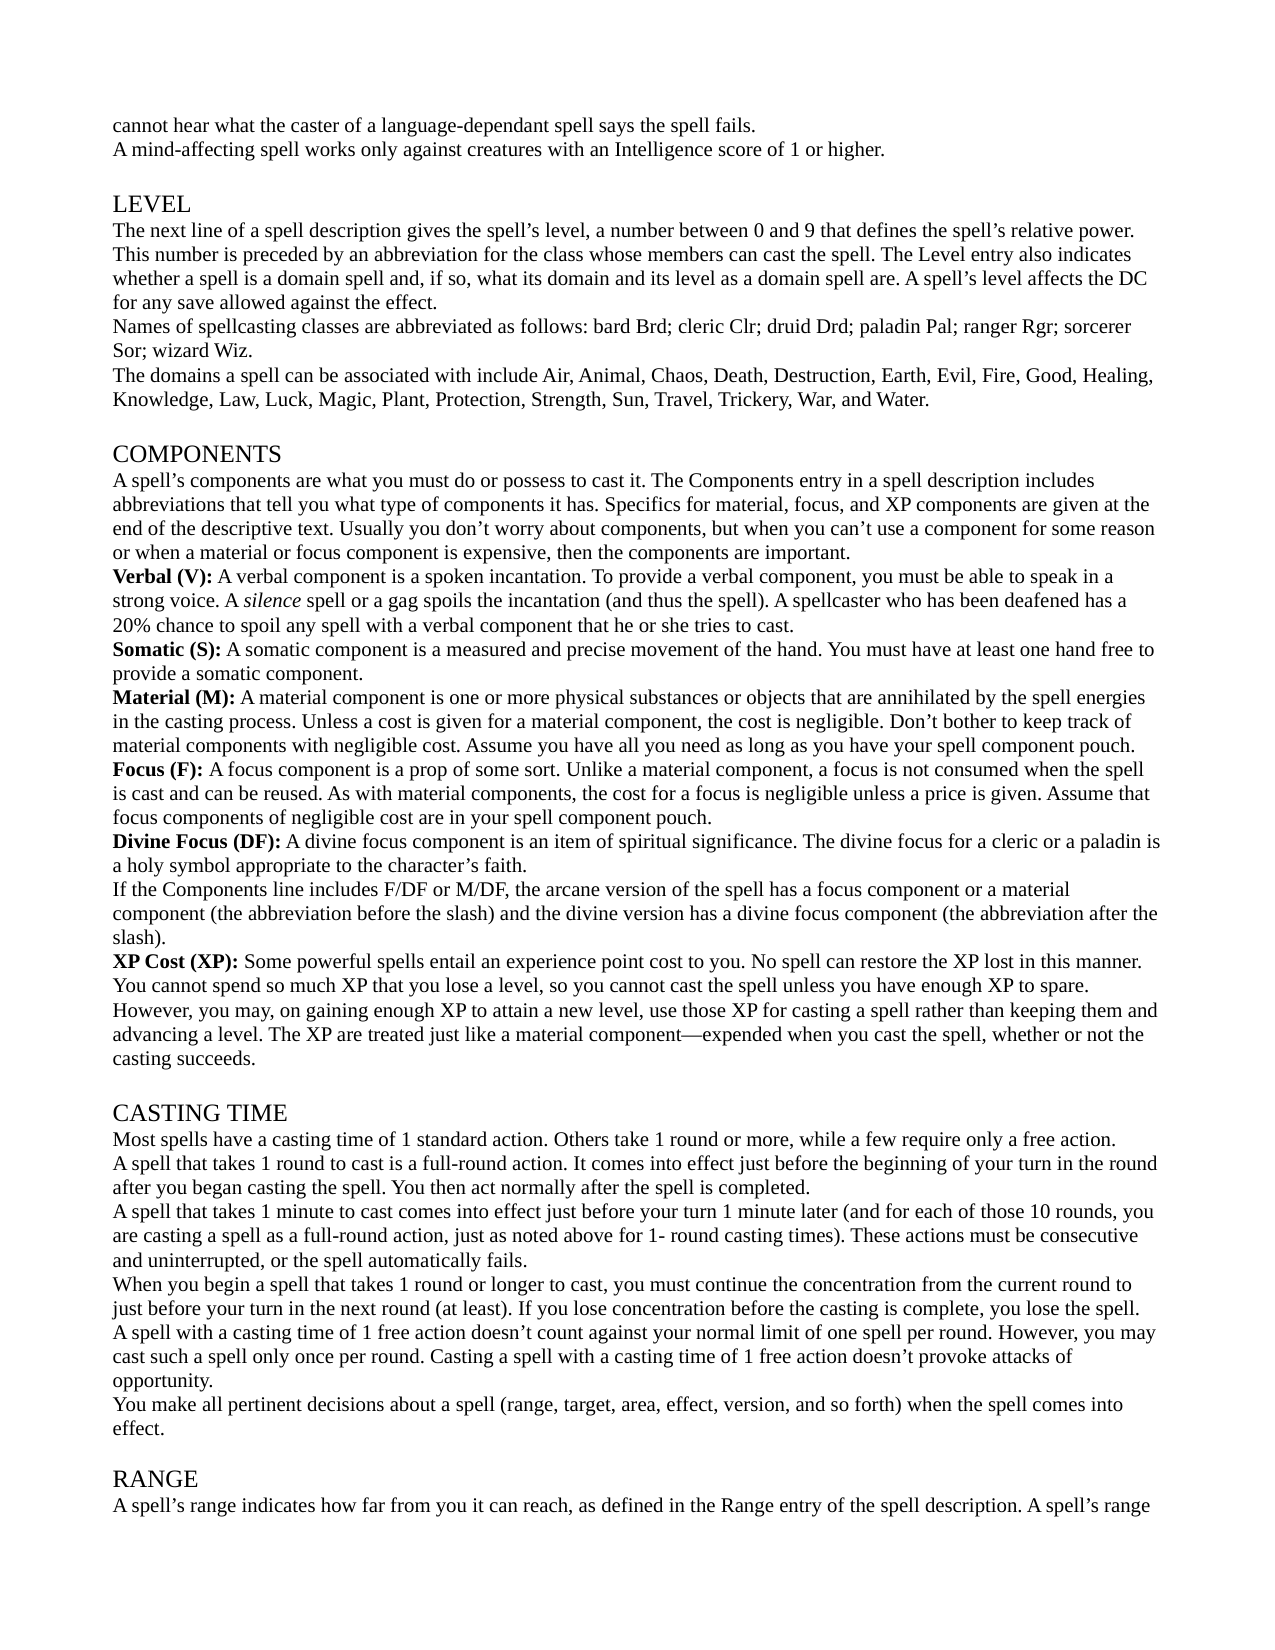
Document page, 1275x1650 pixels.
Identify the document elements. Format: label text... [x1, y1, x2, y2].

text Most spells have a casting time of 1 standard action. Others take 1 round or more, while a few require only a free action. [112, 1127, 1162, 1151]
text A spell’s range indicates how far from you it can reach, as defined in the Range entry of the spell description. A spell’s range [112, 1493, 1162, 1517]
text COMPONENTS [112, 439, 1162, 468]
text Material (M): A material component is one or more physical substances or objects that are annihilated by the spell energies in the casting process. Unless a cost is given for a material component, the cost is negligible. Don’t bother to keep track of material components with negligible cost. Assume you have all you need as long as you have your spell component pouch. [112, 685, 1162, 757]
text When you begin a spell that takes 1 round or longer to cast, you must continue the concentration from the current round to just before your turn in the next round (at least). If you lose concentration before the casting is complete, you lose the spell. [112, 1272, 1162, 1320]
text You make all pertinent decisions about a spell (range, target, area, effect, version, and so forth) when the spell comes into effect. [112, 1392, 1162, 1440]
text CASTING TIME [112, 1098, 1162, 1127]
text Somatic (S): A somatic component is a measured and precise movement of the hand. You must have at least one hand free to provide a somatic component. [112, 637, 1162, 685]
text cannot hear what the caster of a language-dependant spell says the spell fails. [112, 112, 1162, 137]
text Verbal (V): A verbal component is a spoken incantation. To provide a verbal component, you must be able to speak in a strong voice. A silence spell or a gag spoils the incantation (and thus the spell). A spellcaster who has been deafened has a 20% chance to spoil any spell with a verbal component that he or she tries to cast. [112, 564, 1162, 637]
text The next line of a spell description gives the spell’s level, a number between 0 and 9 that defines the spell’s relative power. This number is preceded by an abbreviation for the class whose members can cast the spell. The Level entry also indicates whether a spell is a domain spell and, if so, what its domain and its level as a domain spell are. A spell’s level affects the DC for any save allowed against the effect. [112, 218, 1162, 314]
text XP Cost (XP): Some powerful spells entail an experience point cost to you. No spell can restore the XP lost in this manner. You cannot spend so much XP that you lose a level, so you cannot cast the spell unless you have enough XP to spare. However, you may, on gaining enough XP to attain a new level, use those XP for casting a spell rather than keeping them and advancing a level. The XP are treated just like a material component—expended when you cast the spell, whether or not the casting succeeds. [112, 949, 1162, 1070]
text A mind-affecting spell works only against creatures with an Intelligence score of 1 or higher. [112, 137, 1162, 161]
text Divine Focus (DF): A divine focus component is an item of spiritual significance. The divine focus for a cleric or a paladin is a holy symbol appropriate to the character’s faith. [112, 829, 1162, 877]
text A spell’s components are what you must do or possess to cast it. The Components entry in a spell description includes abbreviations that tell you what type of components it has. Specifics for material, focus, and XP components are given at the end of the descriptive text. Usually you don’t worry about components, but when you can’t use a component for some reason or when a material or focus component is expensive, then the components are important. [112, 468, 1162, 564]
text If the Components line includes F/DF or M/DF, the arcane version of the spell has a focus component or a material component (the abbreviation before the slash) and the divine version has a divine focus component (the abbreviation after the slash). [112, 877, 1162, 949]
text RANGE [112, 1464, 1162, 1493]
text The domains a spell can be associated with include Air, Animal, Chaos, Death, Destruction, Earth, Evil, Fire, Good, Healing, Knowledge, Law, Luck, Magic, Plant, Protection, Strength, Sun, Travel, Trickery, War, and Water. [112, 362, 1162, 411]
text Names of spellcasting classes are abbreviated as follows: bard Brd; cleric Clr; druid Drd; paladin Pal; ranger Rgr; sorcerer Sor; wizard Wiz. [112, 314, 1162, 362]
text A spell that takes 1 minute to cast comes into effect just before your turn 1 minute later (and for each of those 10 rounds, you are casting a spell as a full-round action, just as noted above for 1- round casting times). These actions must be consecutive and uninterrupted, or the spell automatically fails. [112, 1199, 1162, 1272]
text A spell that takes 1 round to cast is a full-round action. It comes into effect just before the beginning of your turn in the round after you began casting the spell. You then act normally after the spell is completed. [112, 1151, 1162, 1199]
text Focus (F): A focus component is a prop of some sort. Unlike a material component, a focus is not consumed when the spell is cast and can be reused. As with material components, the cost for a focus is negligible unless a price is given. Assume that focus components of negligible cost are in your spell component pouch. [112, 757, 1162, 829]
text A spell with a casting time of 1 free action doesn’t count against your normal limit of one spell per round. However, you may cast such a spell only once per round. Casting a spell with a casting time of 1 free action doesn’t provoke attacks of opportunity. [112, 1320, 1162, 1392]
text LEVEL [112, 189, 1162, 218]
